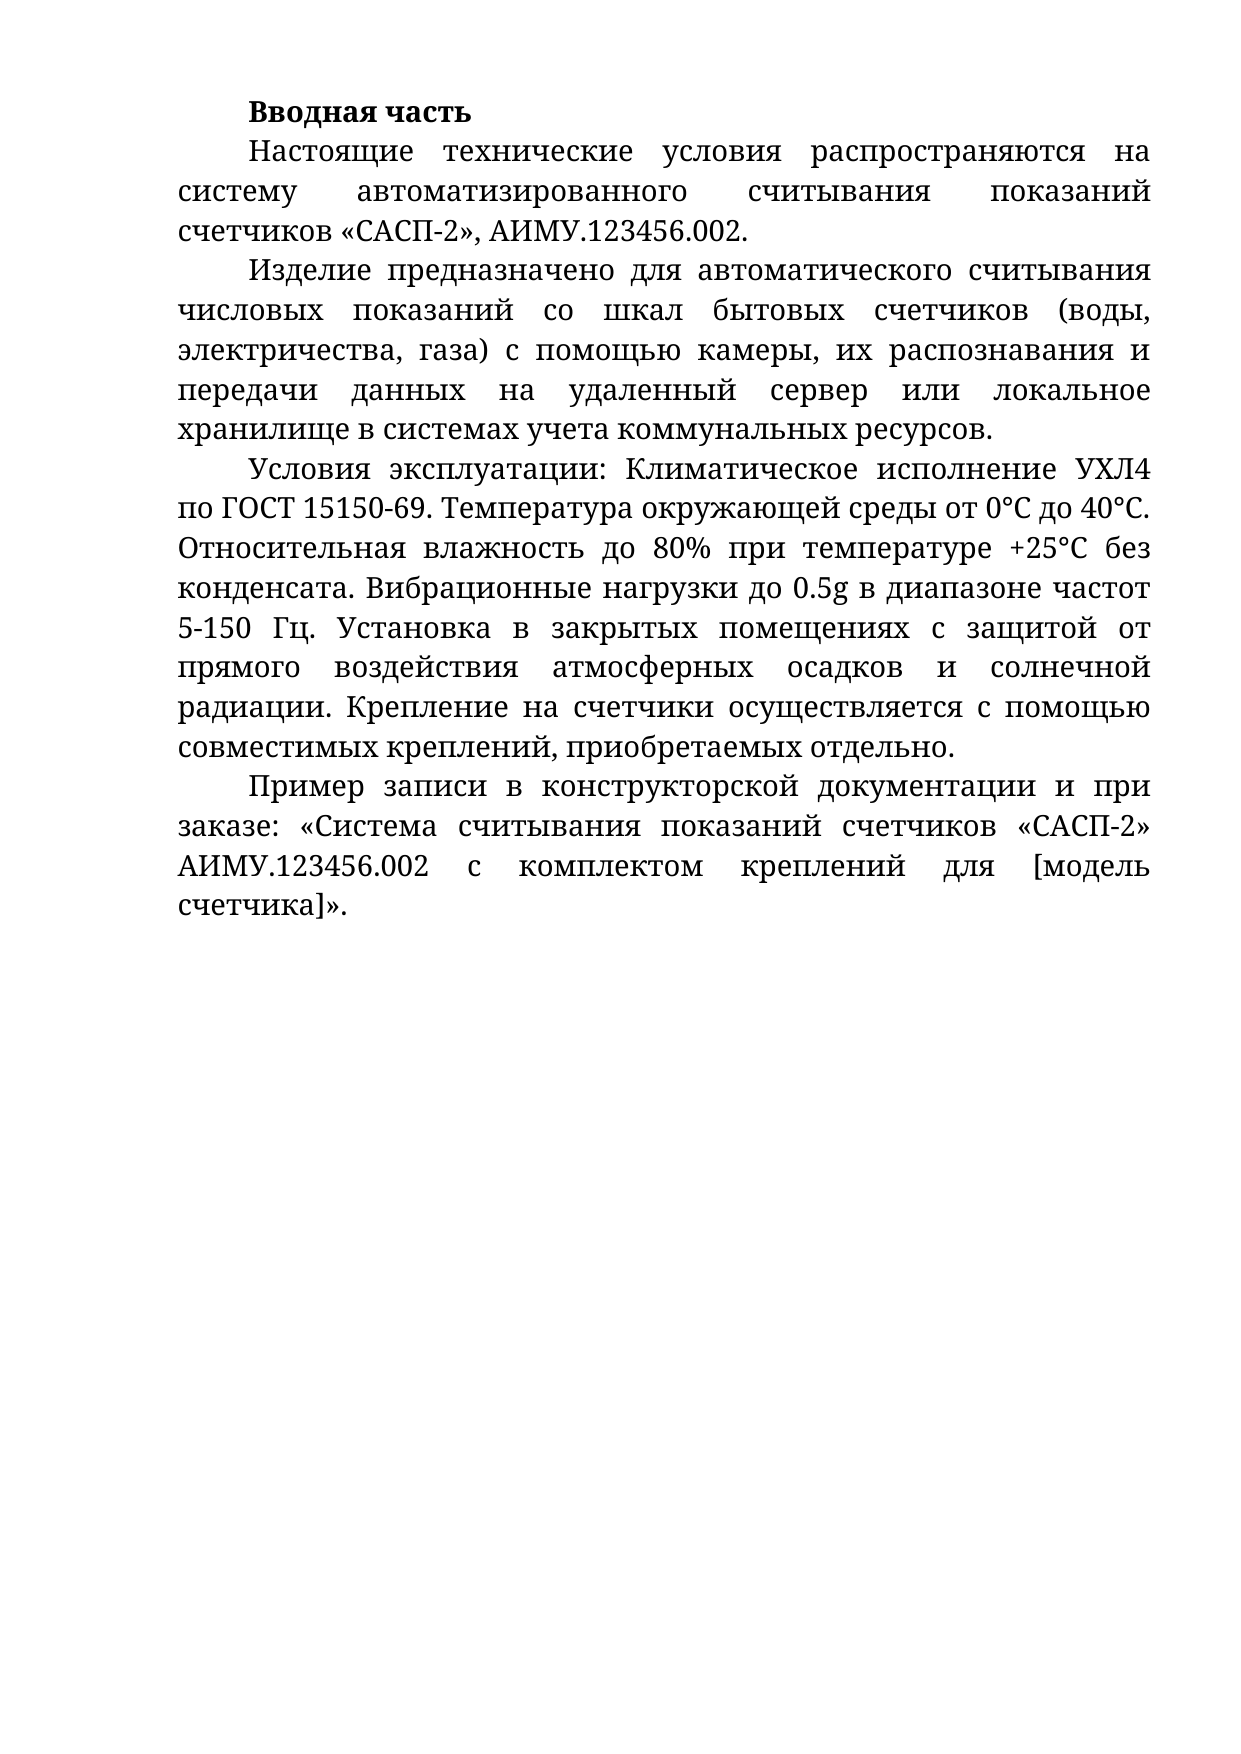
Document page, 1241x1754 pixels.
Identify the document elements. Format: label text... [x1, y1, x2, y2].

text Изделие предназначено для автоматического считывания числовых показаний со шкал бытовых счетчиков (воды, электричества, газа) с помощью камеры, их распознавания и передачи данных на удаленный сервер или локальное хранилище в системах учета коммунальных ресурсов. [177, 250, 1152, 448]
text Условия эксплуатации: Климатическое исполнение УХЛ4 по ГОСТ 15150-69. Температура окружающей среды от 0°C до 40°C. Относительная влажность до 80% при температуре +25°C без конденсата. Вибрационные нагрузки до 0.5g в диапазоне частот 5-150 Гц. Установка в закрытых помещениях с защитой от прямого воздействия атмосферных осадков и солнечной радиации. Крепление на счетчики осуществляется с помощью совместимых креплений, приобретаемых отдельно. [177, 448, 1152, 766]
text Настоящие технические условия распространяются на систему автоматизированного считывания показаний счетчиков «САСП-2», АИМУ.123456.002. [177, 131, 1152, 250]
subtitle Вводная часть [177, 91, 1152, 131]
text Пример записи в конструкторской документации и при заказе: «Система считывания показаний счетчиков «САСП-2» АИМУ.123456.002 с комплектом креплений для [модель счетчика]». [177, 766, 1152, 924]
